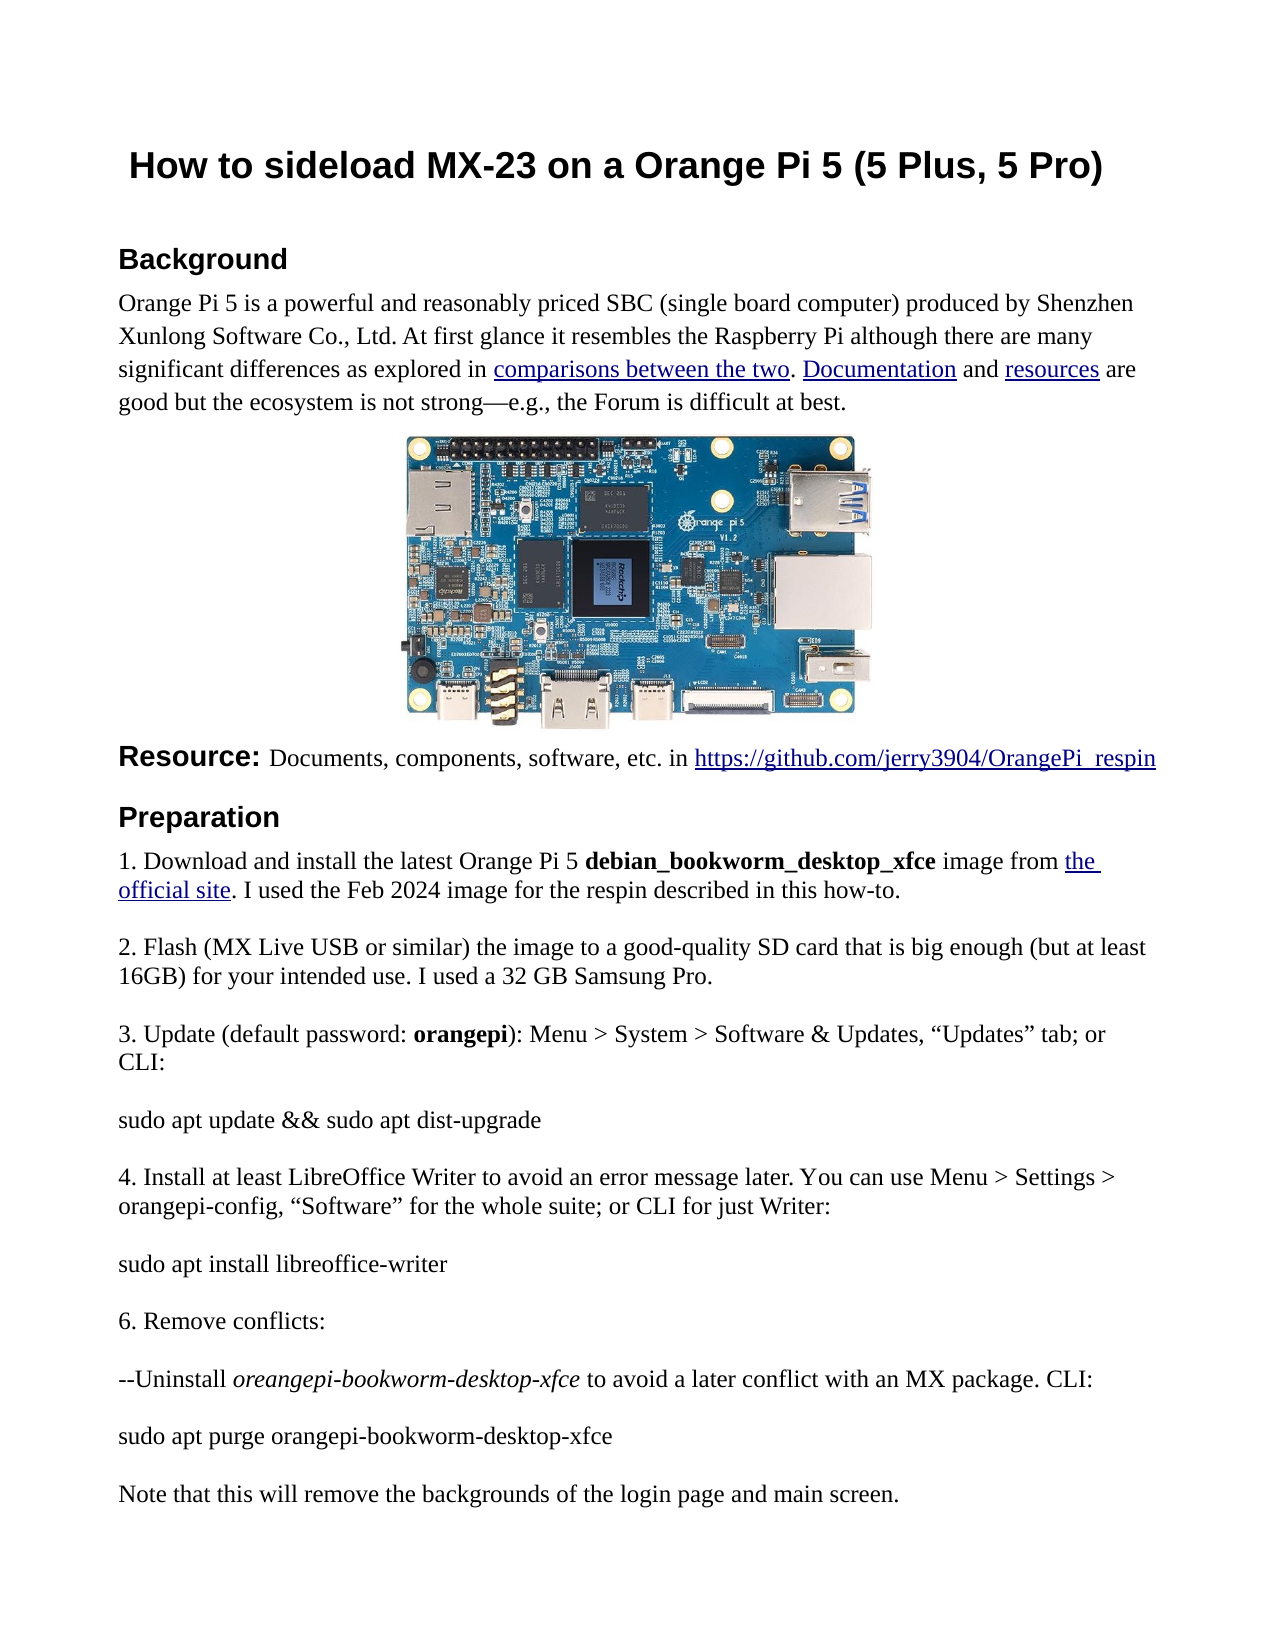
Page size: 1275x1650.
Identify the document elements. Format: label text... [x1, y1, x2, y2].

text sudo apt install libreoffice-writer [118, 1249, 1157, 1277]
text 3. Update (default password: orangepi): Menu > System > Software & Updates, “Updates” tab; or CLI: [118, 1019, 1157, 1076]
subtitle How to sideload MX-23 on a Orange Pi 5 (5 Plus, 5 Pro) [118, 143, 1157, 186]
text Orange Pi 5 is a powerful and reasonably priced SBC (single board computer) produced by Shenzhen Xunlong Software Co., Ltd. At first glance it resembles the Raspberry Pi although there are many significant differences as explored in comparisons between the two. Documentation and resources are good but the ecosystem is not strong—e.g., the Forum is difficult at best. [118, 288, 1157, 416]
picture [399, 434, 877, 732]
text 2. Flash (MX Live USB or similar) the image to a good-quality SD card that is big enough (but at least 16GB) for your intended use. I used a 32 GB Samsung Pro. [118, 932, 1157, 990]
text sudo apt update && sudo apt dist-upgrade [118, 1105, 1157, 1134]
subtitle Preparation [118, 800, 1157, 834]
text 1. Download and install the latest Orange Pi 5 debian_bookworm_desktop_xfce image from the official site. I used the Feb 2024 image for the respin described in this how-to. [118, 846, 1157, 904]
text 6. Remove conflicts: [118, 1306, 1157, 1335]
text Note that this will remove the backgrounds of the login page and main screen. [118, 1479, 1157, 1507]
subtitle Background [118, 242, 1157, 276]
text --Uninstall oreangepi-bookworm-desktop-xfce to avoid a later conflict with an MX package. CLI: [118, 1364, 1157, 1392]
text sudo apt purge orangepi-bookworm-desktop-xfce [118, 1421, 1157, 1450]
subtitle Resource: Documents, components, software, etc. in https://github.com/jerry3904/OrangePi_respin [118, 739, 1157, 773]
text 4. Install at least LibreOffice Writer to avoid an error message later. You can use Menu > Settings > orangepi-config, “Software” for the whole suite; or CLI for just Writer: [118, 1162, 1157, 1220]
